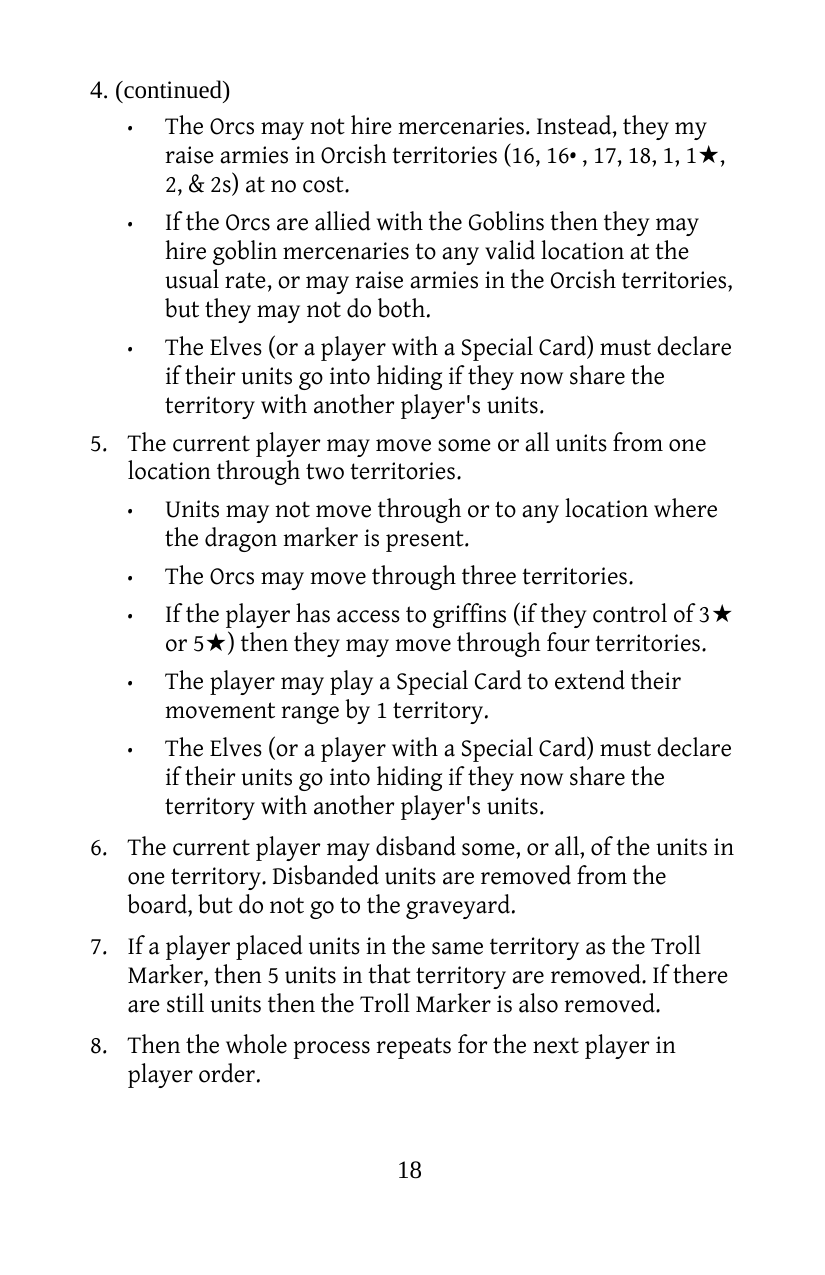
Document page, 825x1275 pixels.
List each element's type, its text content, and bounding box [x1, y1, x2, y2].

text 4. (continued) [90, 75, 735, 104]
list The Elves (or a player with a Special Card) must declare if their units go into hiding if they now share the territory with another player's units. [127, 734, 735, 821]
list The player may play a Special Card to extend their movement range by 1 territory. [127, 668, 735, 726]
list If the Orcs are allied with the Goblins then they may hire goblin mercenaries to any valid location at the usual rate, or may raise armies in the Orcish territories, but they may not do both. [127, 208, 735, 324]
list The current player may move some or all units from one location through two territories. [90, 429, 735, 487]
list The Orcs may move through three territories. [127, 563, 735, 592]
list Then the whole process repeats for the next player in player order. [90, 1031, 735, 1089]
list The Orcs may not hire mercenaries. Instead, they my raise armies in Orcish territories (16, 16• , 17, 18, 1, 1★, 2, & 2s) at no cost. [127, 113, 735, 199]
list The Elves (or a player with a Special Card) must declare if their units go into hiding if they now share the territory with another player's units. [127, 333, 735, 420]
list If a player placed units in the same territory as the Troll Marker, then 5 units in that territory are removed. If there are still units then the Troll Marker is also removed. [90, 932, 735, 1019]
list Units may not move through or to any location where the dragon marker is present. [127, 496, 735, 554]
list If the player has access to griffins (if they control of 3★ or 5★) then they may move through four territories. [127, 601, 735, 659]
list The current player may disband some, or all, of the units in one territory. Disbanded units are removed from the board, but do not go to the graveyard. [90, 833, 735, 920]
